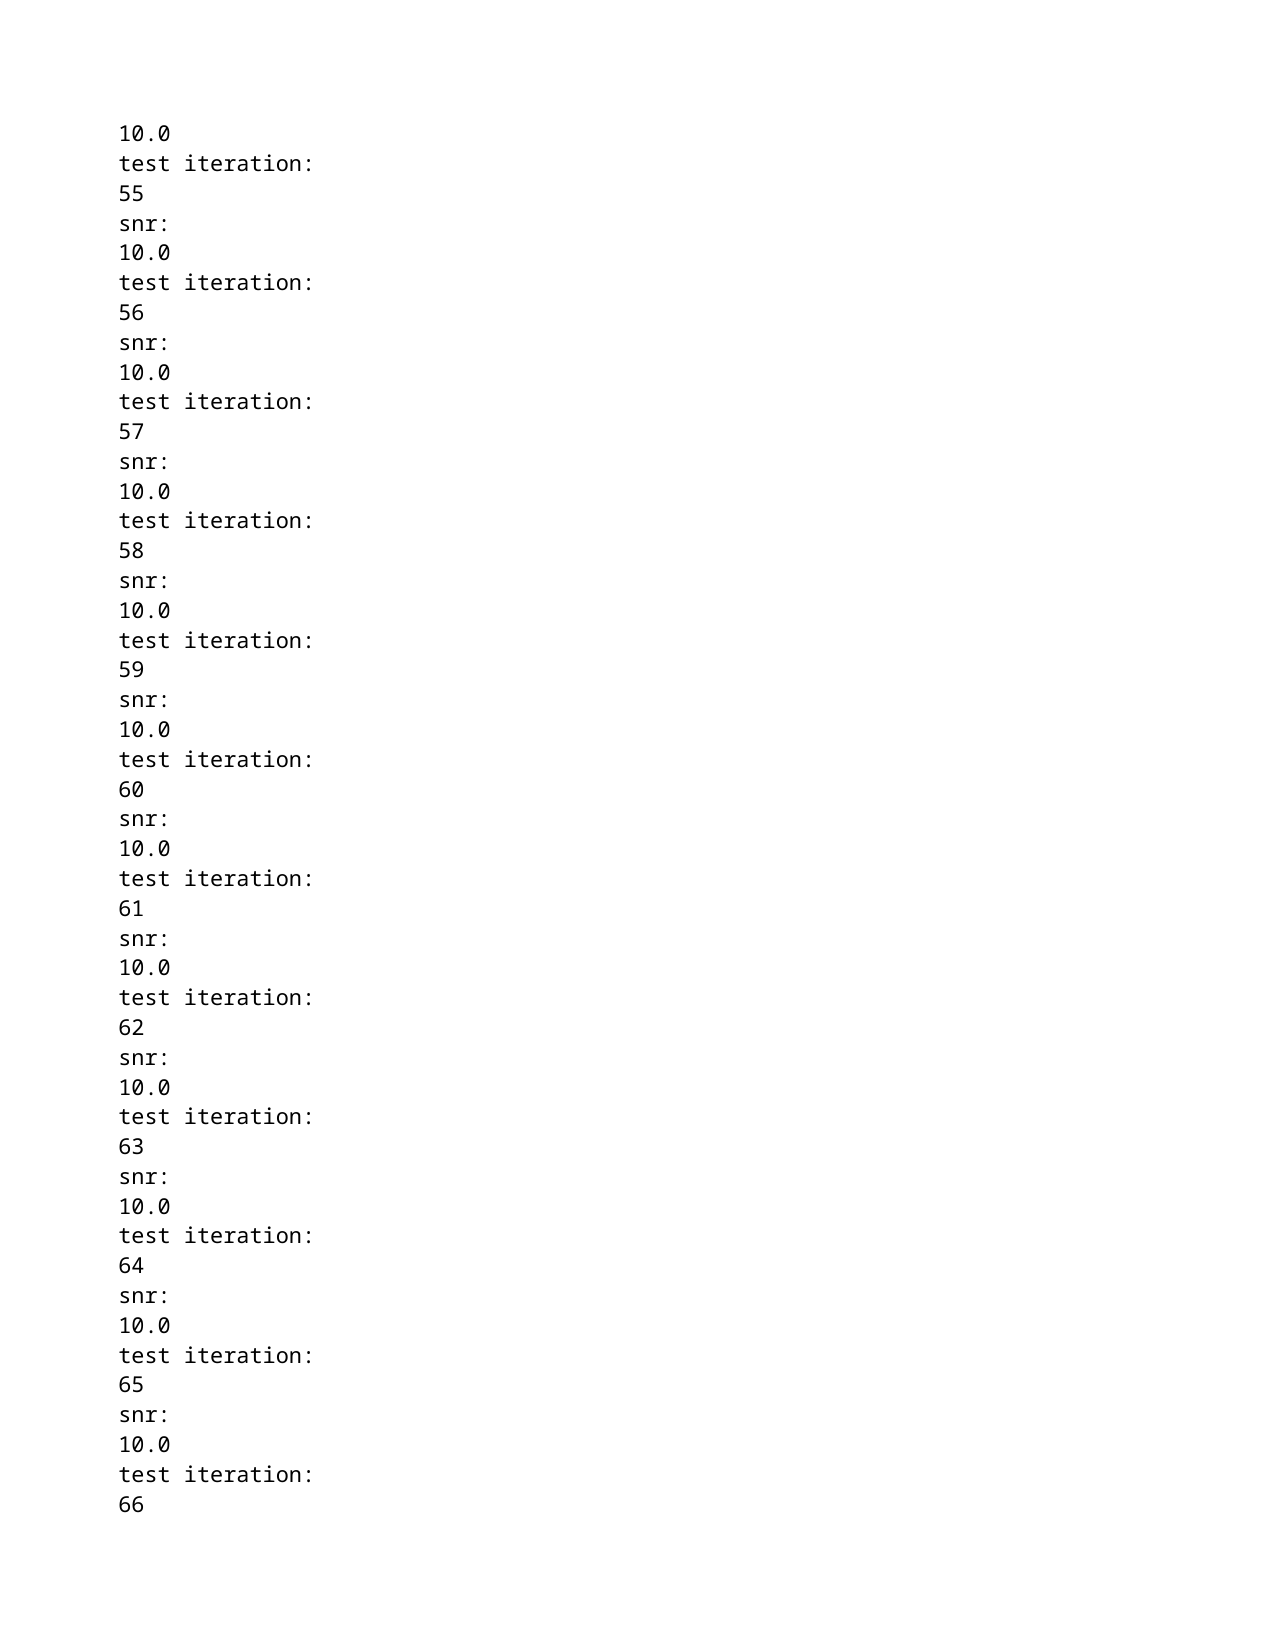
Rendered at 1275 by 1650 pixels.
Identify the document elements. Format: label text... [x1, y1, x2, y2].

text 10.0 [118, 476, 1157, 505]
text test iteration: [118, 744, 1157, 773]
text 10.0 [118, 595, 1157, 624]
text test iteration: [118, 1459, 1157, 1488]
text snr: [118, 1042, 1157, 1071]
text snr: [118, 1161, 1157, 1191]
text test iteration: [118, 624, 1157, 654]
text test iteration: [118, 148, 1157, 178]
text snr: [118, 327, 1157, 356]
text 59 [118, 654, 1157, 684]
text test iteration: [118, 267, 1157, 297]
text 10.0 [118, 237, 1157, 267]
text 58 [118, 535, 1157, 565]
text 10.0 [118, 118, 1157, 148]
text snr: [118, 684, 1157, 714]
text 56 [118, 297, 1157, 327]
text 64 [118, 1250, 1157, 1280]
text 65 [118, 1369, 1157, 1399]
text 10.0 [118, 1429, 1157, 1459]
text 57 [118, 416, 1157, 446]
text 60 [118, 773, 1157, 803]
text test iteration: [118, 1220, 1157, 1250]
text 10.0 [118, 952, 1157, 982]
text test iteration: [118, 863, 1157, 893]
text snr: [118, 207, 1157, 237]
text test iteration: [118, 1101, 1157, 1131]
text 10.0 [118, 1191, 1157, 1220]
text 10.0 [118, 356, 1157, 386]
text snr: [118, 1399, 1157, 1429]
text 10.0 [118, 1310, 1157, 1339]
text test iteration: [118, 505, 1157, 535]
text test iteration: [118, 386, 1157, 416]
text 10.0 [118, 1071, 1157, 1101]
text snr: [118, 922, 1157, 952]
text 61 [118, 893, 1157, 922]
text 66 [118, 1488, 1157, 1518]
text 10.0 [118, 833, 1157, 863]
text 55 [118, 178, 1157, 207]
text snr: [118, 565, 1157, 595]
text 10.0 [118, 714, 1157, 744]
text test iteration: [118, 982, 1157, 1012]
text test iteration: [118, 1339, 1157, 1369]
text snr: [118, 446, 1157, 476]
text snr: [118, 803, 1157, 833]
text 62 [118, 1012, 1157, 1042]
text 63 [118, 1131, 1157, 1161]
text snr: [118, 1280, 1157, 1310]
